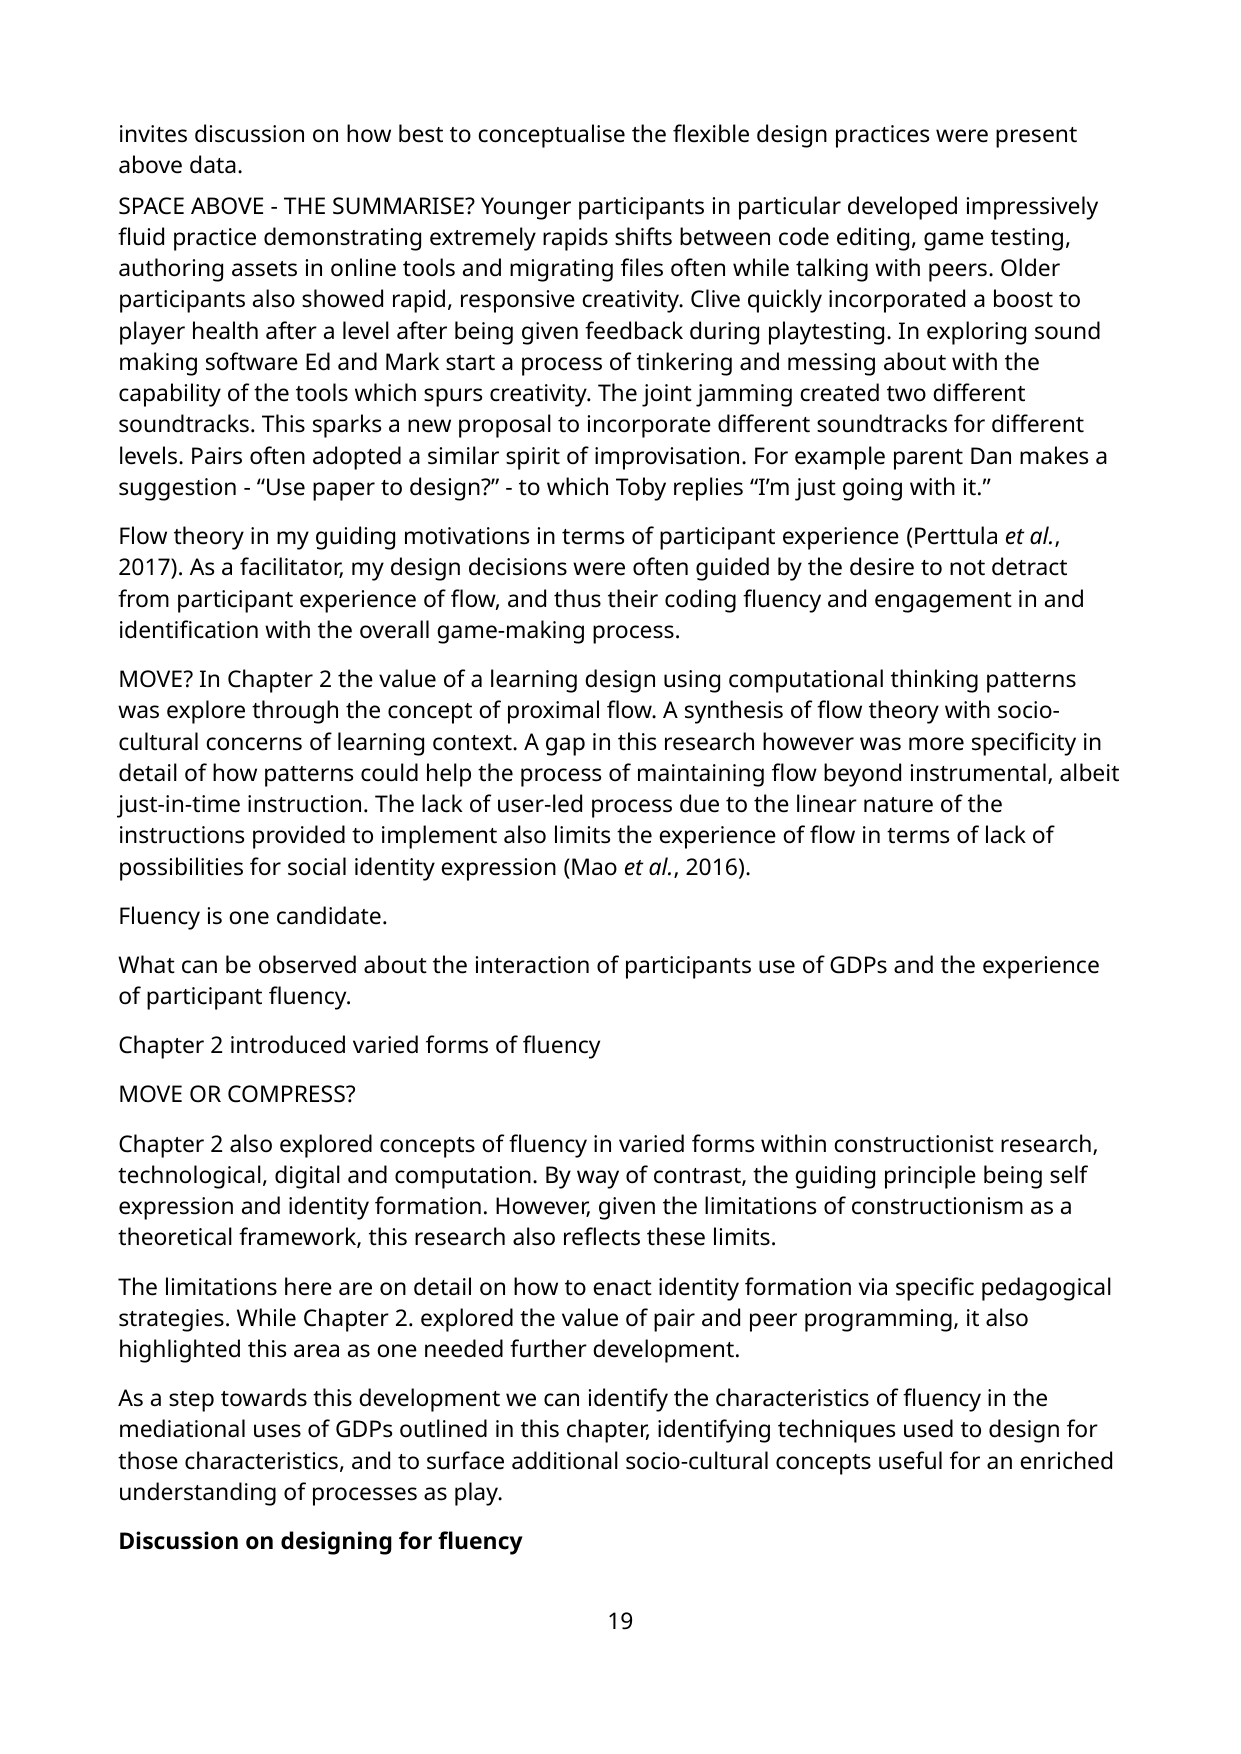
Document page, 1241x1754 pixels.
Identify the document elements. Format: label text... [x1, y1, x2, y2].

text As a step towards this development we can identify the characteristics of fluency in the mediational uses of GDPs outlined in this chapter, identifying techniques used to design for those characteristics, and to surface additional socio-cultural concepts useful for an enriched understanding of processes as play. [118, 1382, 1122, 1507]
text Fluency is one candidate. [118, 899, 1122, 931]
text SPACE ABOVE - THE SUMMARISE? Younger participants in particular developed impressively fluid practice demonstrating extremely rapids shifts between code editing, game testing, authoring assets in online tools and migrating files often while talking with peers. Older participants also showed rapid, responsive creativity. Clive quickly incorporated a boost to player health after a level after being given feedback during playtesting. In exploring sound making software Ed and Mark start a process of tinkering and messing about with the capability of the tools which spurs creativity. The joint jamming created two different soundtracks. This sparks a new proposal to incorporate different soundtracks for different levels. Pairs often adopted a similar spirit of improvisation. For example parent Dan makes a suggestion - “Use paper to design?” - to which Toby replies “I’m just going with it.” [118, 189, 1122, 502]
text What can be observed about the interaction of participants use of GDPs and the experience of participant fluency. [118, 949, 1122, 1011]
text Chapter 2 also explored concepts of fluency in varied forms within constructionist research, technological, digital and computation. By way of contrast, the guiding principle being self expression and identity formation. However, given the limitations of constructionism as a theoretical framework, this research also reflects these limits. [118, 1127, 1122, 1252]
text Chapter 2 introduced varied forms of fluency [118, 1029, 1122, 1060]
text Flow theory in my guiding motivations in terms of participant experience (Perttula et al., 2017). As a facilitator, my design decisions were often guided by the desire to not detract from participant experience of flow, and thus their coding fluency and engagement in and identification with the overall game-making process. [118, 520, 1122, 645]
text MOVE OR COMPRESS? [118, 1078, 1122, 1109]
text The limitations here are on detail on how to enact identity formation via specific pedagogical strategies. While Chapter 2. explored the value of pair and peer programming, it also highlighted this area as one needed further development. [118, 1270, 1122, 1364]
text MOVE? In Chapter 2 the value of a learning design using computational thinking patterns was explore through the concept of proximal flow. A synthesis of flow theory with socio-cultural concerns of learning context. A gap in this research however was more specificity in detail of how patterns could help the process of maintaining flow beyond instrumental, albeit just-in-time instruction. The lack of user-led process due to the linear nature of the instructions provided to implement also limits the experience of flow in terms of lack of possibilities for social identity expression (Mao et al., 2016). [118, 663, 1122, 882]
text invites discussion on how best to conceptualise the flexible design practices were present above data. [118, 118, 1122, 181]
text Discussion on designing for fluency [118, 1525, 1122, 1556]
